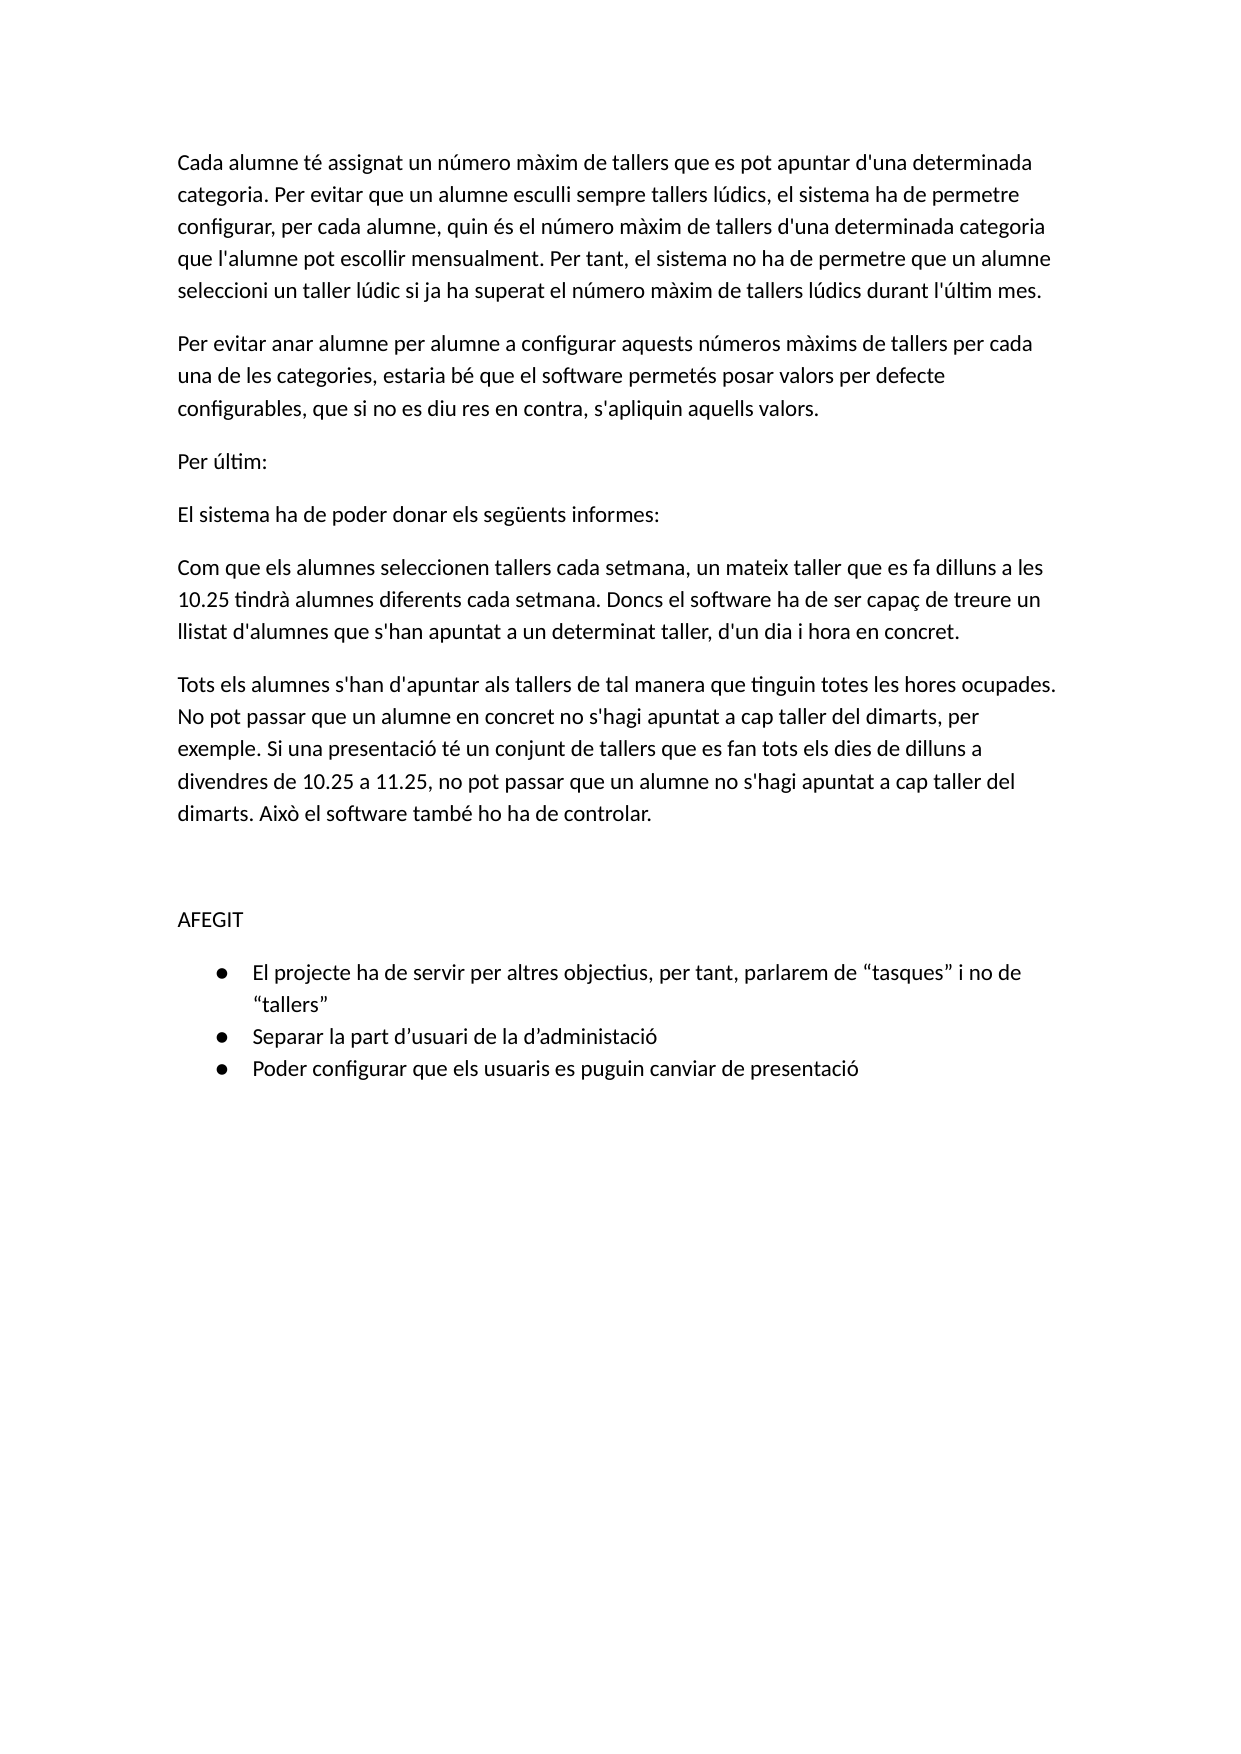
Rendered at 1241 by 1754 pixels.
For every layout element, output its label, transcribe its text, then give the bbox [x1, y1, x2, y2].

list El projecte ha de servir per altres objectius, per tant, parlarem de “tasques” i no de “tallers” [215, 958, 1063, 1018]
list Separar la part d’usuari de la d’administació [215, 1022, 1063, 1050]
text AFEGIT [177, 905, 1063, 933]
text El sistema ha de poder donar els següents informes: [177, 500, 1063, 528]
text Tots els alumnes s'han d'apuntar als tallers de tal manera que tinguin totes les hores ocupades. No pot passar que un alumne en concret no s'hagi apuntat a cap taller del dimarts, per exemple. Si una presentació té un conjunt de tallers que es fan tots els dies de dilluns a divendres de 10.25 a 11.25, no pot passar que un alumne no s'hagi apuntat a cap taller del dimarts. Això el software també ho ha de controlar. [177, 670, 1063, 827]
list Poder configurar que els usuaris es puguin canviar de presentació [215, 1054, 1063, 1083]
text Cada alumne té assignat un número màxim de tallers que es pot apuntar d'una determinada categoria. Per evitar que un alumne esculli sempre tallers lúdics, el sistema ha de permetre configurar, per cada alumne, quin és el número màxim de tallers d'una determinada categoria que l'alumne pot escollir mensualment. Per tant, el sistema no ha de permetre que un alumne seleccioni un taller lúdic si ja ha superat el número màxim de tallers lúdics durant l'últim mes. [177, 148, 1063, 304]
text Per evitar anar alumne per alumne a configurar aquests números màxims de tallers per cada una de les categories, estaria bé que el software permetés posar valors per defecte configurables, que si no es diu res en contra, s'apliquin aquells valors. [177, 329, 1063, 422]
text Per últim: [177, 447, 1063, 475]
text Com que els alumnes seleccionen tallers cada setmana, un mateix taller que es fa dilluns a les 10.25 tindrà alumnes diferents cada setmana. Doncs el software ha de ser capaç de treure un llistat d'alumnes que s'han apuntat a un determinat taller, d'un dia i hora en concret. [177, 553, 1063, 645]
